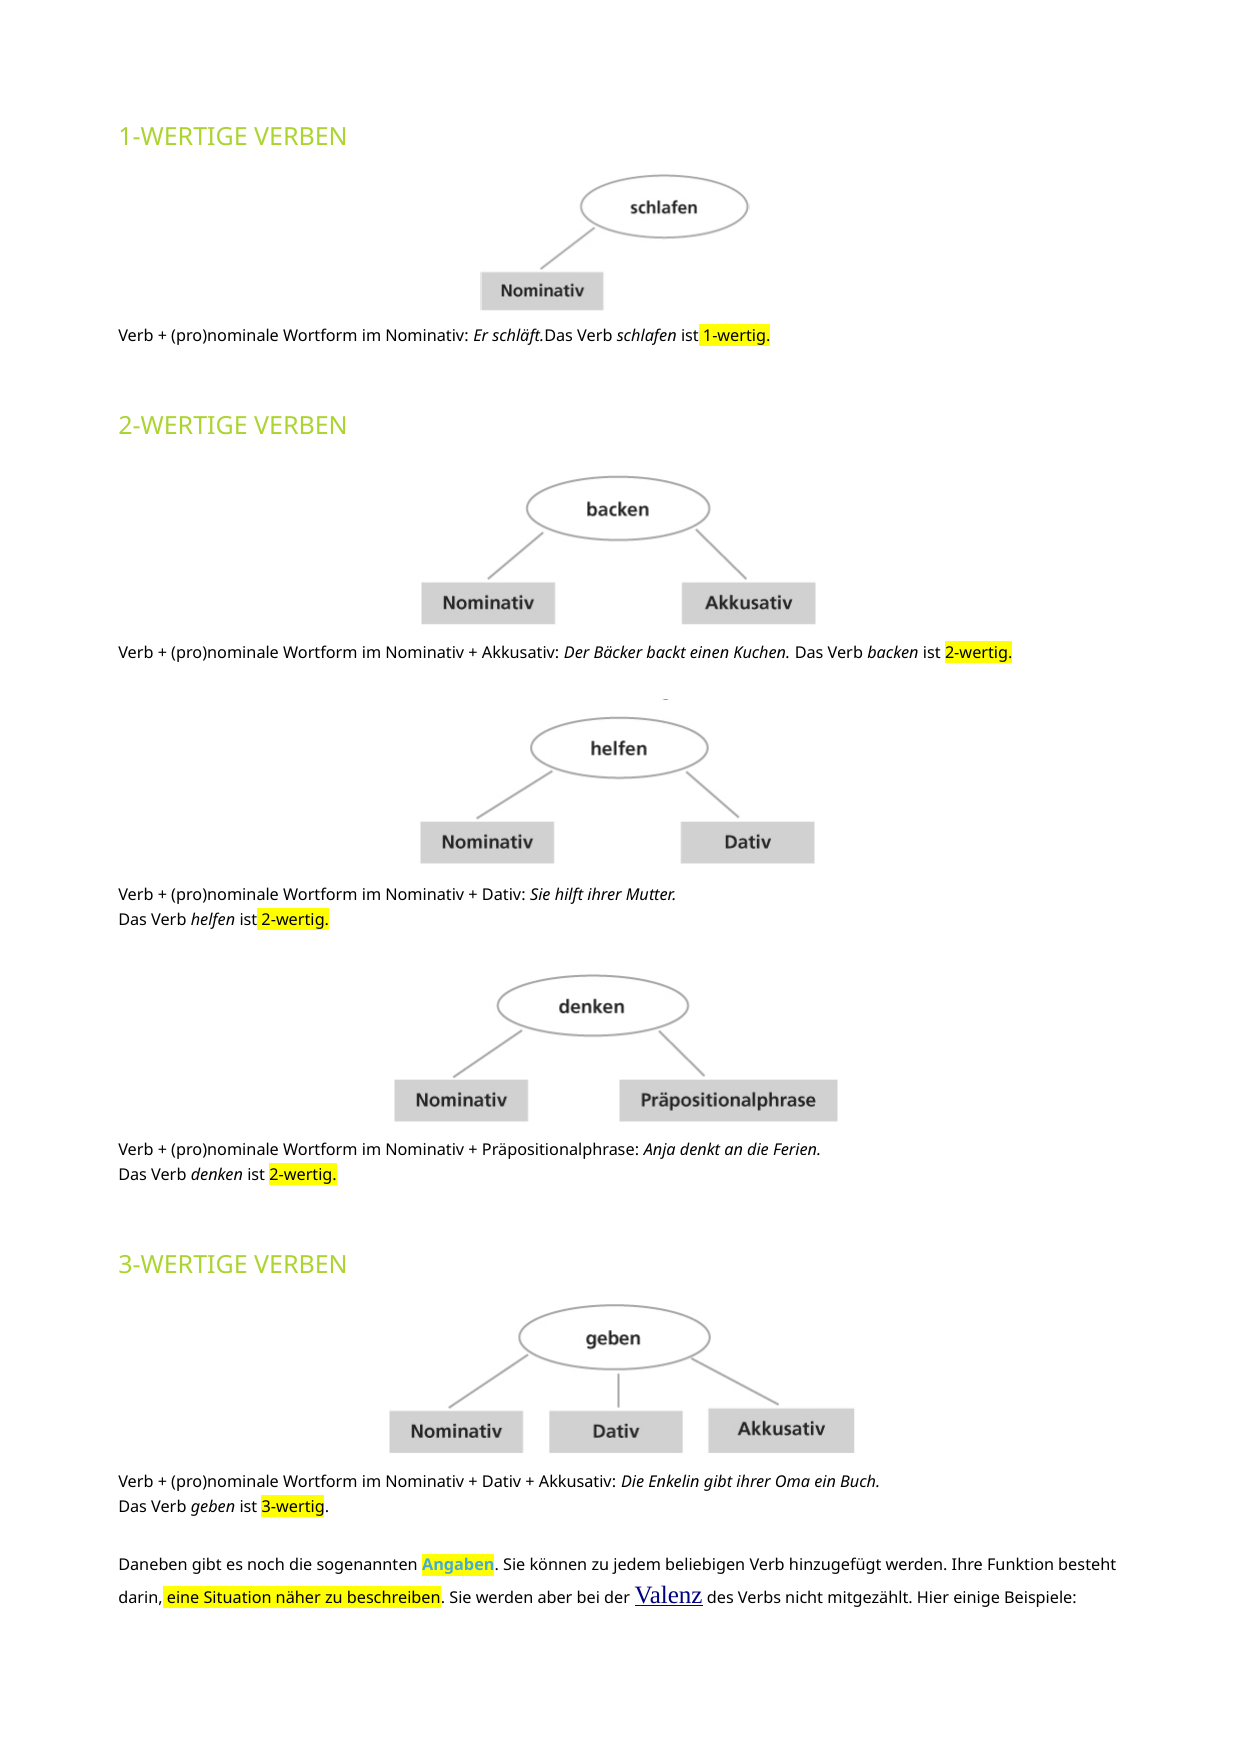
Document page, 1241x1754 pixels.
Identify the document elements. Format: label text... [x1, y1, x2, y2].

subtitle 2-WERTIGE VERBEN [118, 408, 1122, 442]
picture [379, 1294, 862, 1466]
text Verb + (pro)nominale Wortform im Nominativ + Präpositionalphrase: Anja denkt an die Ferien. [118, 1138, 1122, 1160]
subtitle 3-WERTIGE VERBEN [118, 1246, 1122, 1281]
text Das Verb denken ist 2-wertig. [118, 1163, 1122, 1185]
text Das Verb geben ist 3-wertig. [118, 1495, 1122, 1517]
text Verb + (pro)nominale Wortform im Nominativ + Dativ + Akkusativ: Die Enkelin gibt ihrer Oma ein Buch. [118, 1469, 1122, 1492]
text Das Verb helfen ist 2-wertig. [118, 908, 1122, 930]
picture [470, 166, 770, 320]
subtitle 1-WERTIGE VERBEN [118, 118, 1122, 152]
picture [409, 699, 832, 879]
picture [409, 455, 832, 637]
text Daneben gibt es noch die sogenannten Angaben. Sie können zu jedem beliebigen Verb hinzugefügt werden. Ihre Funktion besteht darin, eine Situation näher zu beschreiben. Sie werden aber bei der Valenz des Verbs nicht mitgezählt. Hier einige Beispiele: [118, 1553, 1122, 1609]
picture [385, 966, 855, 1134]
text Verb + (pro)nominale Wortform im Nominativ + Dativ: Sie hilft ihrer Mutter. [118, 882, 1122, 905]
text Verb + (pro)nominale Wortform im Nominativ: Er schläft.Das Verb schlafen ist 1-wertig. [118, 324, 1122, 346]
text Verb + (pro)nominale Wortform im Nominativ + Akkusativ: Der Bäcker backt einen Kuchen. Das Verb backen ist 2-wertig. [118, 641, 1122, 663]
